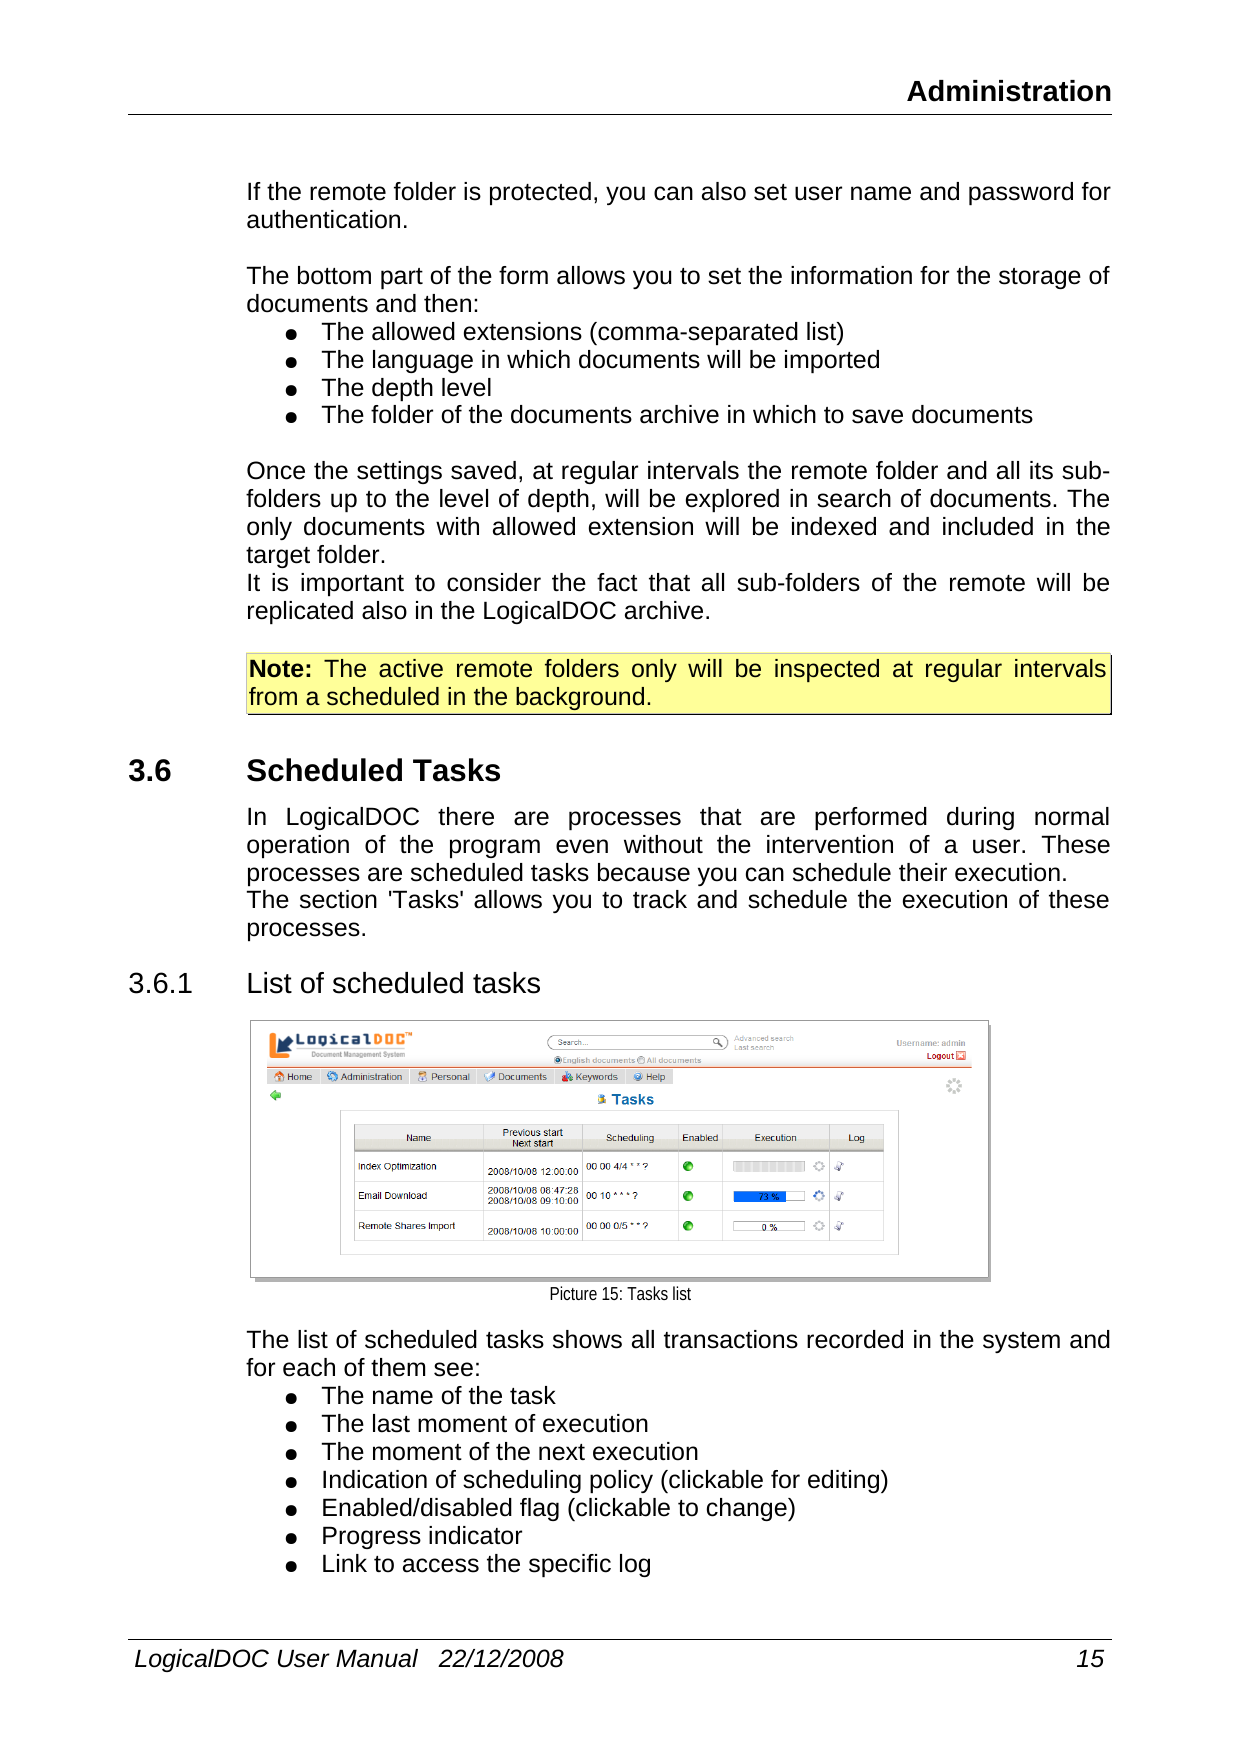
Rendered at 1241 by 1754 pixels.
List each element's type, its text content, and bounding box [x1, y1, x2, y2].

text In LogicalDOC there are processes that are performed during normal operation of the program even without the intervention of a user. These processes are scheduled tasks because you can schedule their execution. [246, 802, 1112, 886]
list Link to access the specific log [284, 1549, 1112, 1577]
list Enabled/disabled flag (clickable to change) [284, 1494, 1112, 1522]
list The name of the task [284, 1382, 1112, 1410]
text If the remote folder is protected, you can also set user name and password for authentication. [246, 178, 1112, 234]
list Indication of scheduling policy (clickable for editing) [284, 1466, 1112, 1494]
text Picture 15: Tasks list [250, 1278, 990, 1305]
list The depth level [284, 373, 1112, 401]
text The bottom part of the form allows you to set the information for the storage of documents and then: [246, 262, 1112, 317]
list The language in which documents will be imported [284, 345, 1112, 373]
text The section 'Tasks' allows you to track and schedule the execution of these processes. [246, 886, 1112, 942]
list The allowed extensions (comma-separated list) [284, 317, 1112, 345]
list The folder of the documents archive in which to save documents [284, 401, 1112, 429]
text Note: The active remote folders only will be inspected at regular intervals from a scheduled in the background. [247, 654, 1110, 713]
list The moment of the next execution [284, 1438, 1112, 1466]
text Once the settings saved, at regular intervals the remote folder and all its sub-folders up to the level of depth, will be explored in search of documents. The only documents with allowed extension will be indexed and included in the target folder. [246, 457, 1112, 569]
list Progress indicator [284, 1522, 1112, 1549]
subtitle List of scheduled tasks [128, 967, 1112, 1000]
picture [267, 1029, 972, 1269]
list The last moment of execution [284, 1410, 1112, 1438]
text It is important to consider the fact that all sub-folders of the remote will be replicated also in the LogicalDOC archive. [246, 569, 1112, 624]
subtitle Scheduled Tasks [128, 753, 1112, 788]
text The list of scheduled tasks shows all transactions recorded in the system and for each of them see: [246, 1006, 1112, 1382]
